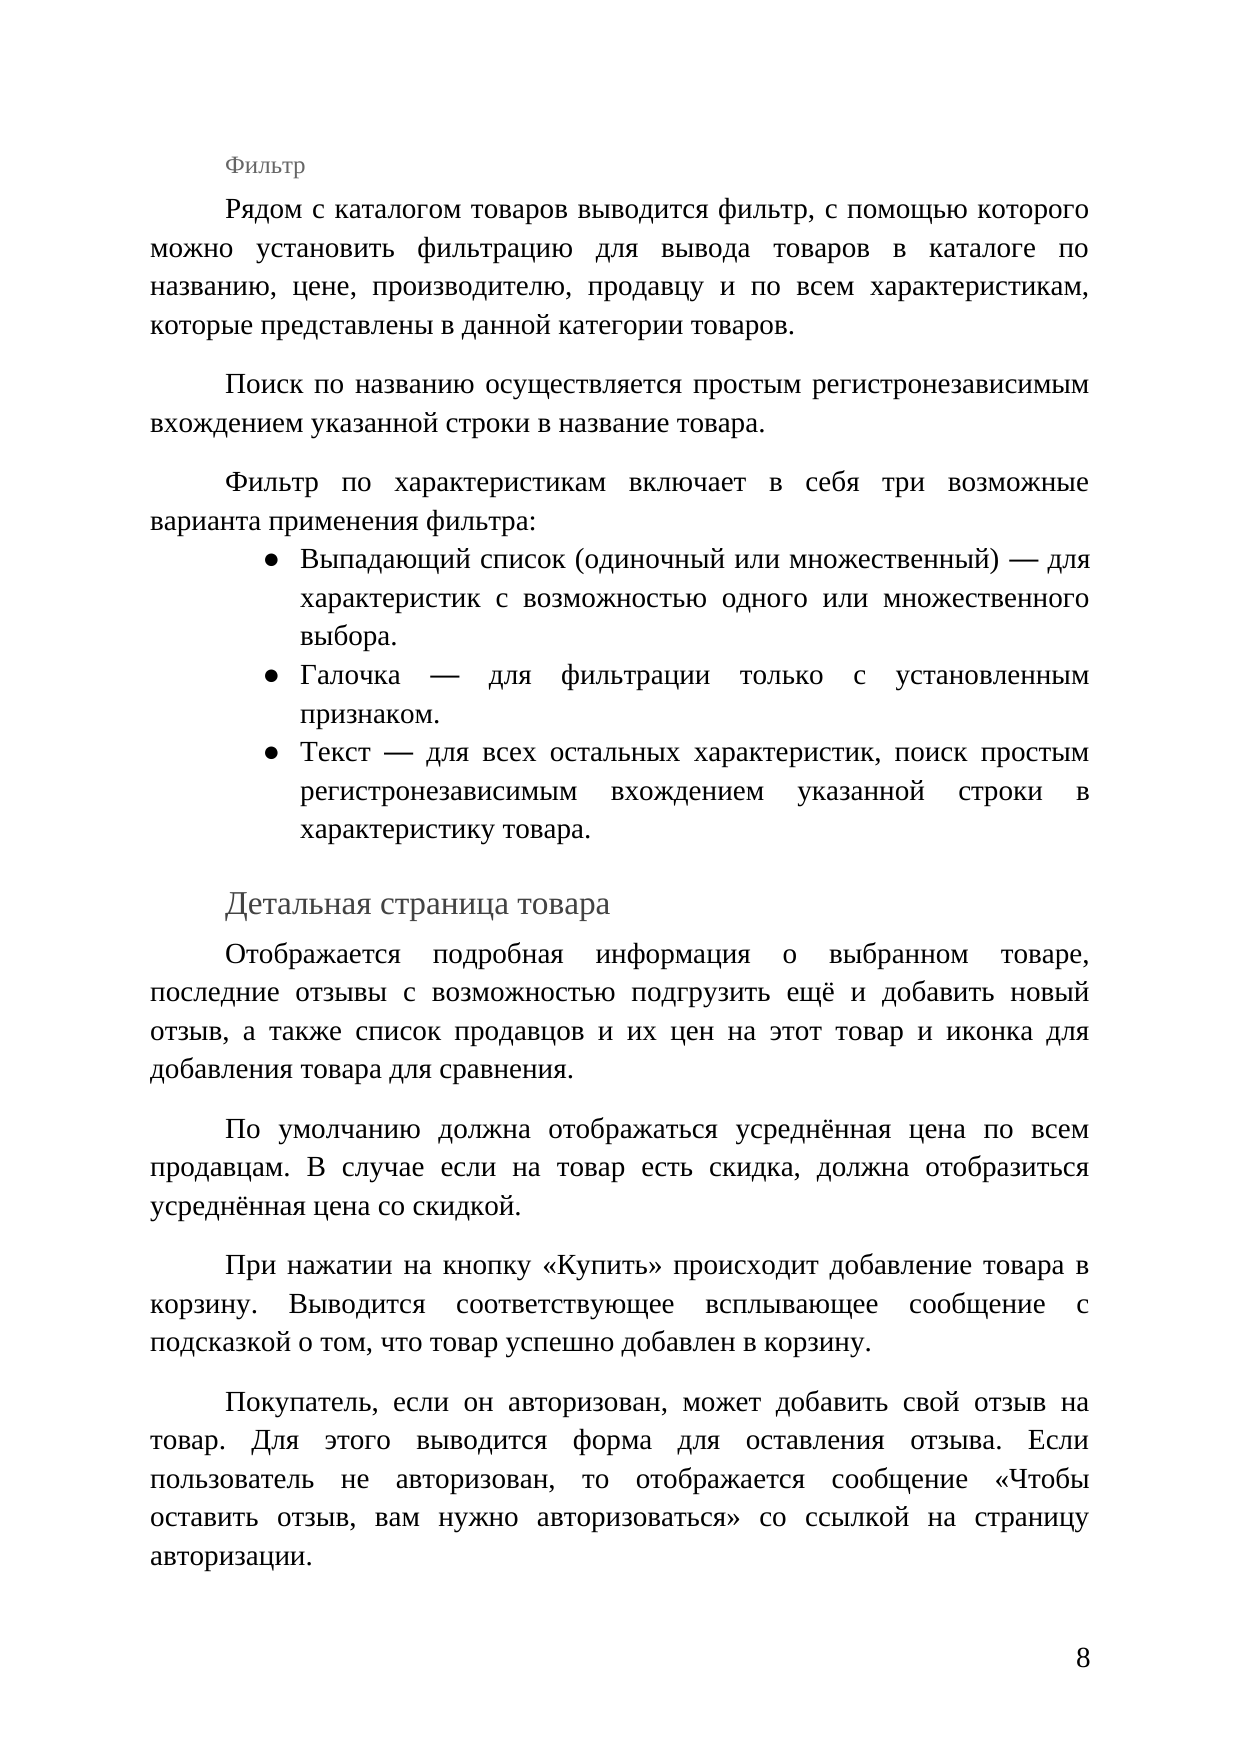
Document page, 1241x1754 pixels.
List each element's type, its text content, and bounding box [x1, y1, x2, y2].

text Рядом с каталогом товаров выводится фильтр, с помощью которого можно установить фильтрацию для вывода товаров в каталоге по названию, цене, производителю, продавцу и по всем характеристикам, которые представлены в данной категории товаров. [150, 191, 1090, 341]
subtitle Фильтр [150, 150, 1090, 179]
text При нажатии на кнопку «Купить» происходит добавление товара в корзину. Выводится соответствующее всплывающее сообщение с подсказкой о том, что товар успешно добавлен в корзину. [150, 1247, 1090, 1358]
text По умолчанию должна отображаться усреднённая цена по всем продавцам. В случае если на товар есть скидка, должна отобразиться усреднённая цена со скидкой. [150, 1111, 1090, 1221]
list Галочка ― для фильтрации только с установленным признаком. [262, 657, 1090, 729]
text Отображается подробная информация о выбранном товаре, последние отзывы с возможностью подгрузить ещё и добавить новый отзыв, а также список продавцов и их цен на этот товар и иконка для добавления товара для сравнения. [150, 936, 1090, 1085]
subtitle Детальная страница товара [150, 883, 1090, 922]
text Поиск по названию осуществляется простым регистронезависимым вхождением указанной строки в название товара. [150, 366, 1090, 438]
text Фильтр по характеристикам включает в себя три возможные варианта применения фильтра: [150, 464, 1090, 536]
text Покупатель, если он авторизован, может добавить свой отзыв на товар. Для этого выводится форма для оставления отзыва. Если пользователь не авторизован, то отображается сообщение «Чтобы оставить отзыв, вам нужно авторизоваться» со ссылкой на страницу авторизации. [150, 1384, 1090, 1571]
list Текст ― для всех остальных характеристик, поиск простым регистронезависимым вхождением указанной строки в характеристику товара. [262, 734, 1090, 845]
list Выпадающий список (одиночный или множественный) ― для характеристик с возможностью одного или множественного выбора. [262, 541, 1090, 652]
